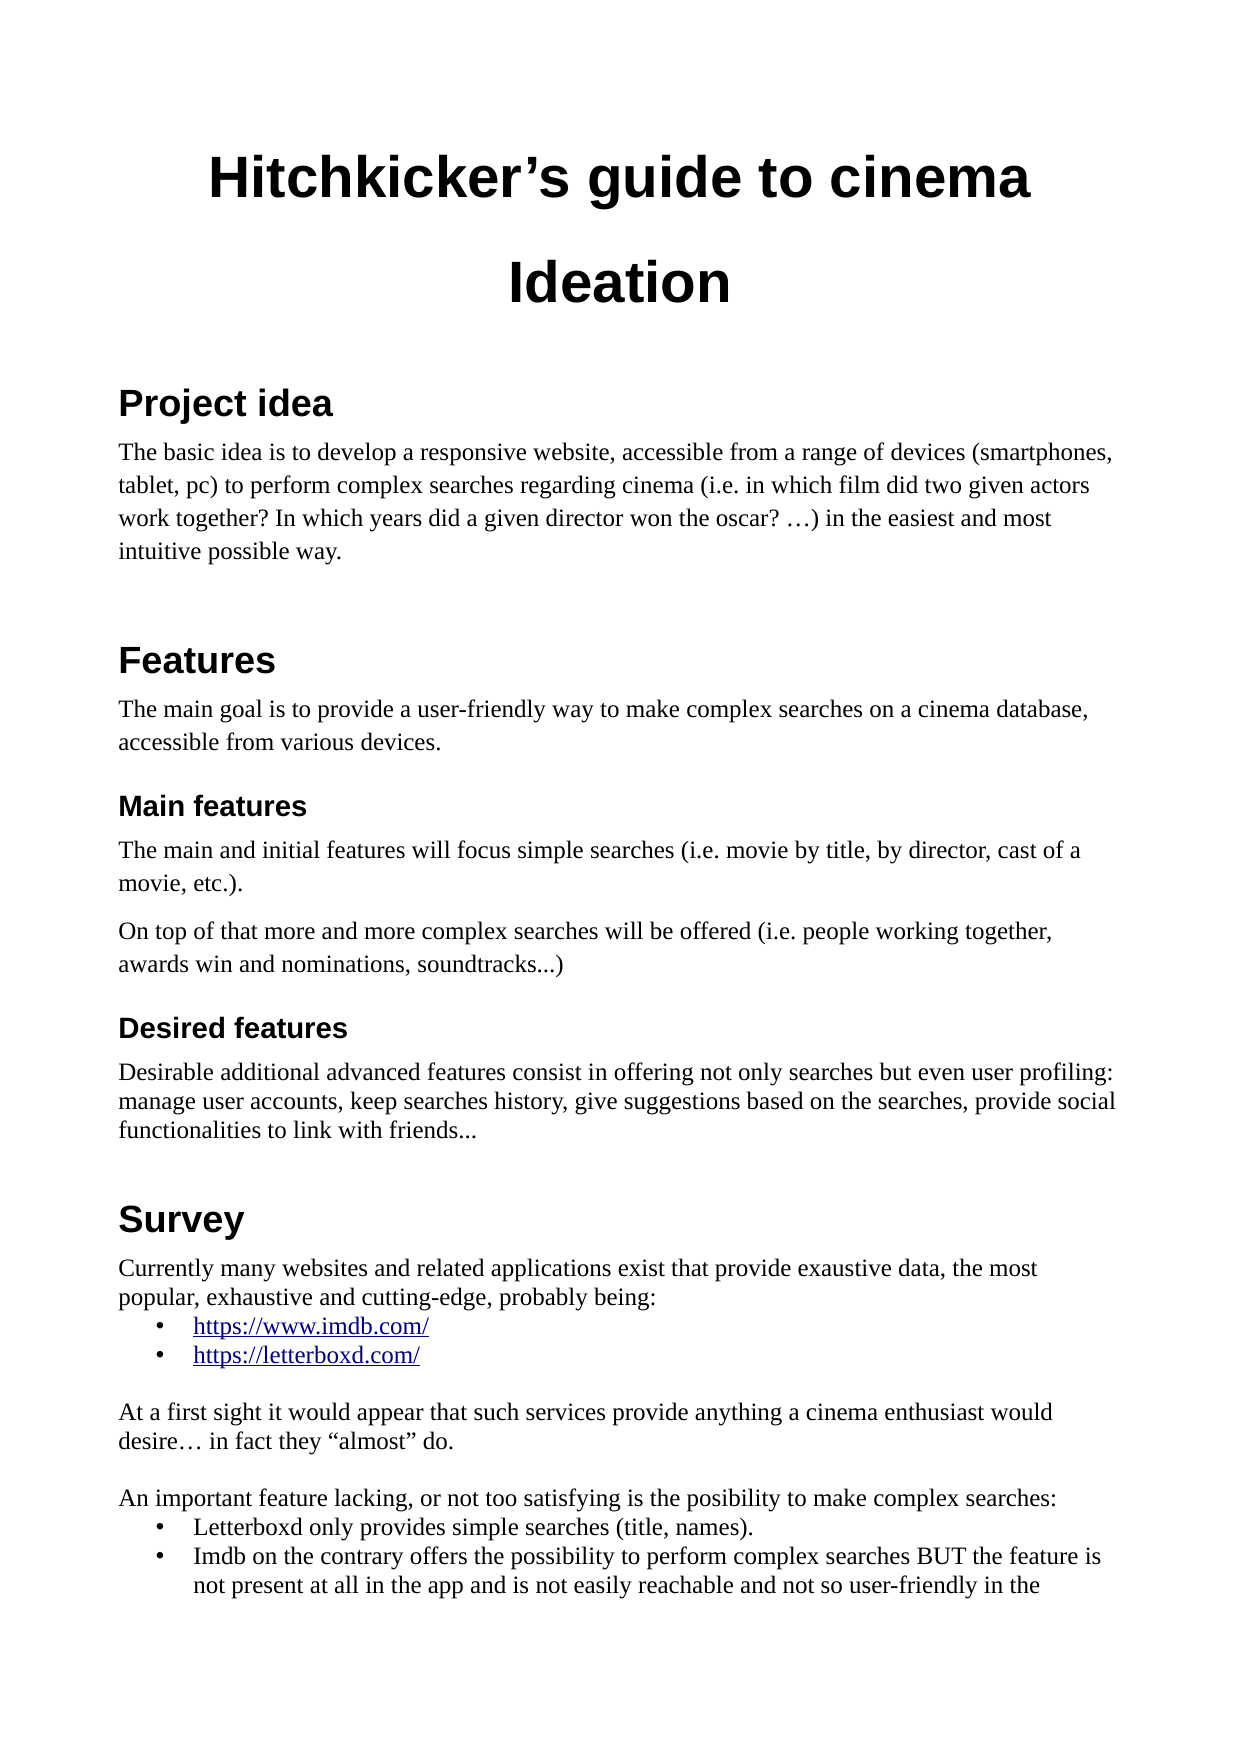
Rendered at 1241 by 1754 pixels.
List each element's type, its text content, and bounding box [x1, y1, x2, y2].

subtitle Features [118, 638, 1122, 681]
list Letterboxd only provides simple searches (title, names). [156, 1512, 1122, 1541]
list Imdb on the contrary offers the possibility to perform complex searches BUT the feature is not present at all in the app and is not easily reachable and not so user-friendly in the [156, 1541, 1122, 1598]
text Desirable additional advanced features consist in offering not only searches but even user profiling: manage user accounts, keep searches history, give suggestions based on the searches, provide social functionalities to link with friends... [118, 1057, 1122, 1143]
list https://letterboxd.com/ [156, 1340, 1122, 1368]
text At a first sight it would appear that such services provide anything a cinema enthusiast would desire… in fact they “almost” do. [118, 1397, 1122, 1455]
text Currently many websites and related applications exist that provide exaustive data, the most popular, exhaustive and cutting-edge, probably being: [118, 1253, 1122, 1311]
subtitle Desired features [118, 1011, 1122, 1045]
subtitle Main features [118, 789, 1122, 823]
list https://www.imdb.com/ [156, 1311, 1122, 1340]
subtitle Survey [118, 1197, 1122, 1241]
text On top of that more and more complex searches will be offered (i.e. people working together, awards win and nominations, soundtracks...) [118, 916, 1122, 978]
title Hitchkicker’s guide to cinema [118, 143, 1122, 210]
title Ideation [118, 248, 1122, 315]
text The main goal is to provide a user-friendly way to make complex searches on a cinema database, accessible from various devices. [118, 694, 1122, 756]
text The main and initial features will focus simple searches (i.e. movie by title, by director, cast of a movie, etc.). [118, 835, 1122, 897]
text The basic idea is to develop a responsive website, accessible from a range of devices (smartphones, tablet, pc) to perform complex searches regarding cinema (i.e. in which film did two given actors work together? In which years did a given director won the oscar? …) in the easiest and most intuitive possible way. [118, 437, 1122, 565]
text An important feature lacking, or not too satisfying is the posibility to make complex searches: [118, 1483, 1122, 1512]
subtitle Project idea [118, 381, 1122, 425]
